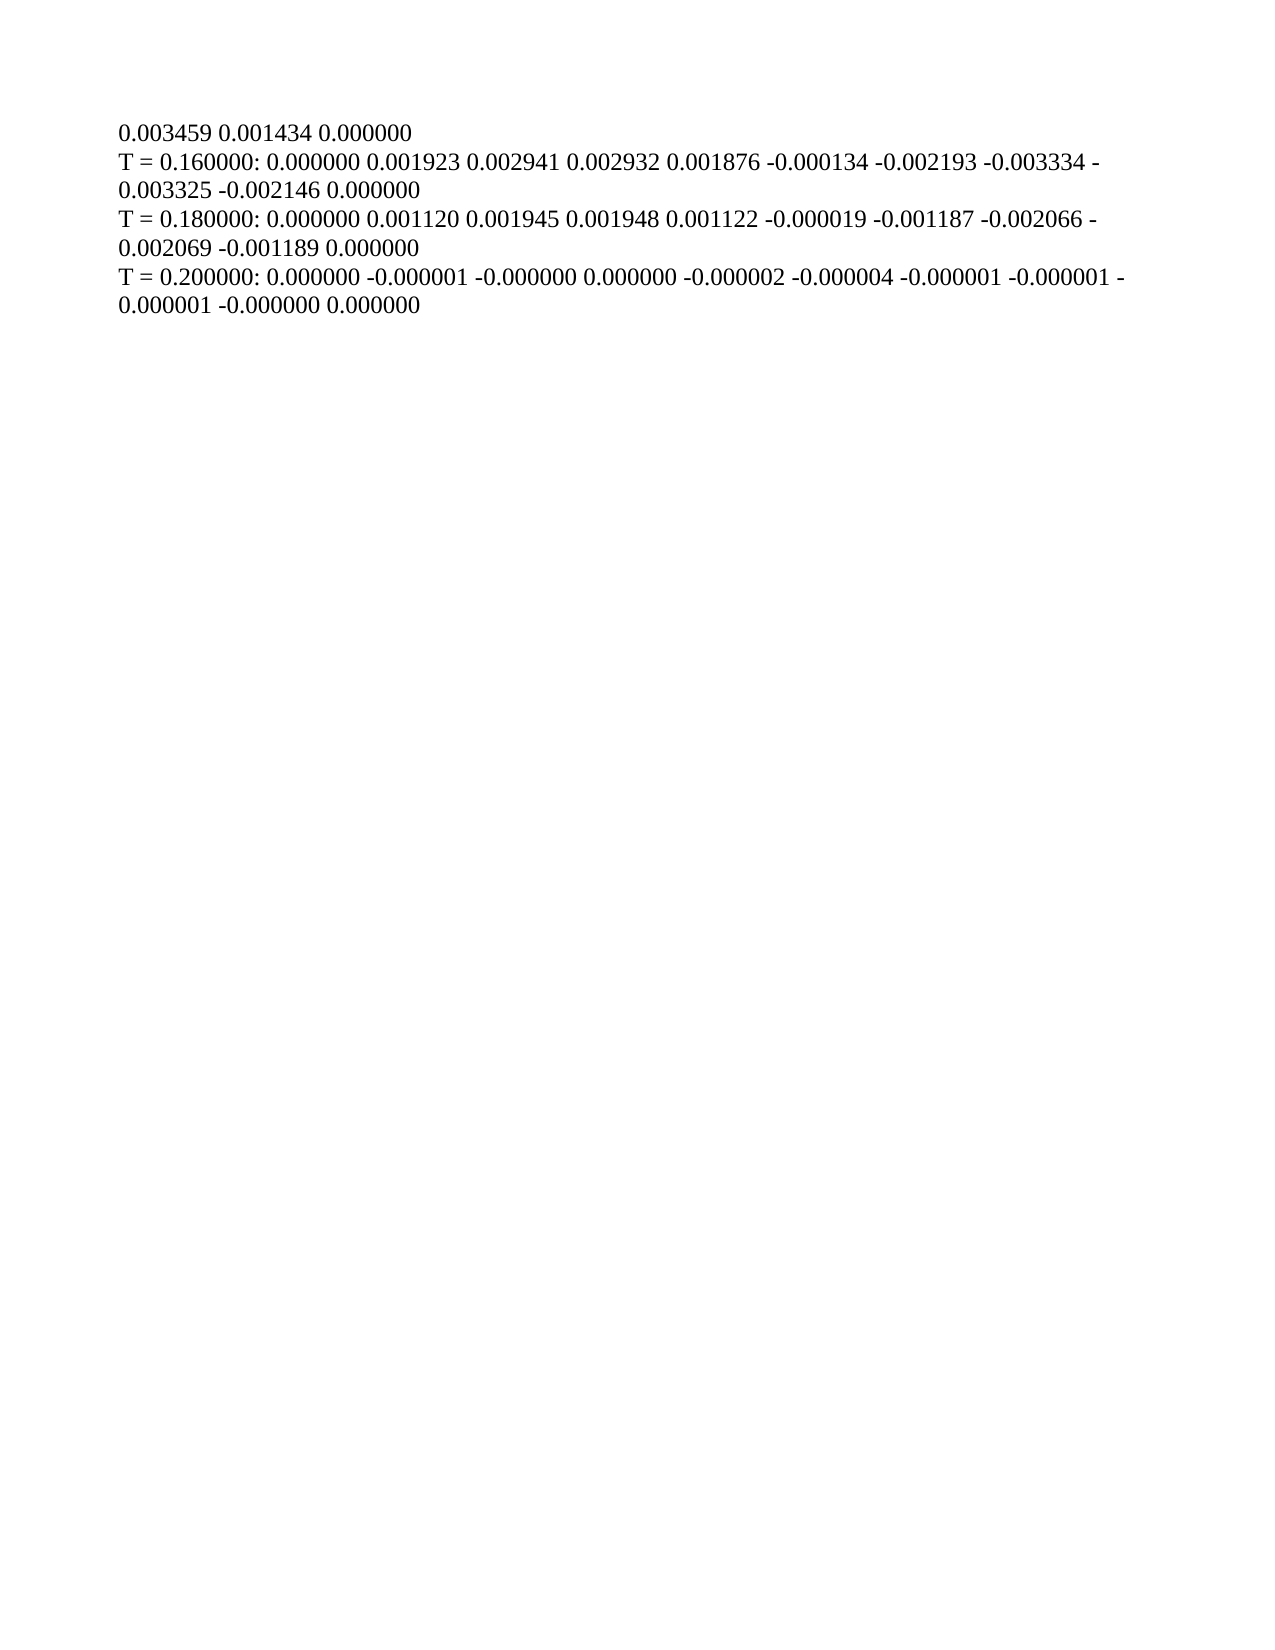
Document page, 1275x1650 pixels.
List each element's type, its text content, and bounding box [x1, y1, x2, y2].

text T = 0.160000: 0.000000 0.001923 0.002941 0.002932 0.001876 -0.000134 -0.002193 -0.003334 -0.003325 -0.002146 0.000000 [118, 147, 1157, 204]
text T = 0.200000: 0.000000 -0.000001 -0.000000 0.000000 -0.000002 -0.000004 -0.000001 -0.000001 -0.000001 -0.000000 0.000000 [118, 262, 1157, 319]
text 0.003459 0.001434 0.000000 [118, 118, 1157, 147]
text T = 0.180000: 0.000000 0.001120 0.001945 0.001948 0.001122 -0.000019 -0.001187 -0.002066 -0.002069 -0.001189 0.000000 [118, 204, 1157, 262]
